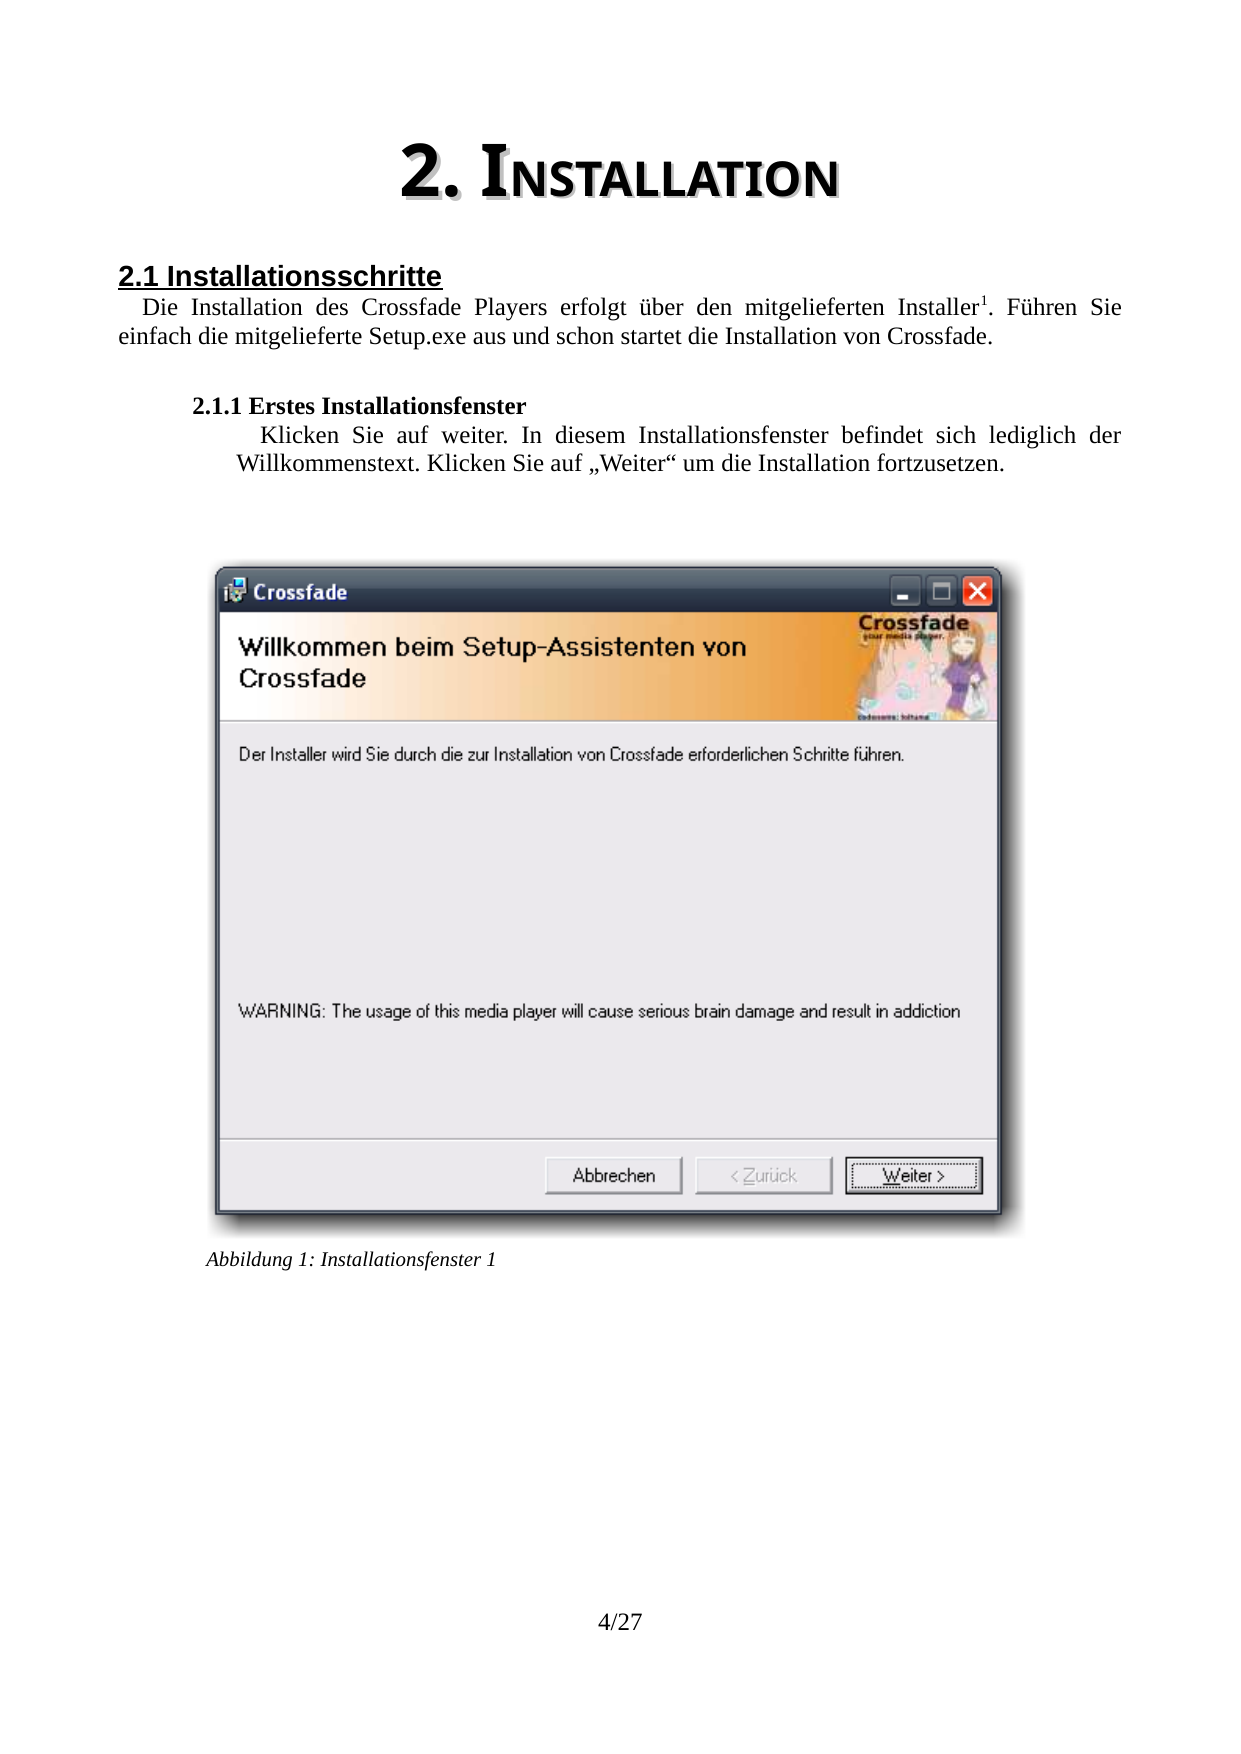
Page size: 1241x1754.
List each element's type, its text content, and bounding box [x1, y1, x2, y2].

subtitle 2.1 Installationsschritte [118, 259, 1122, 292]
text Abbildung 1: Installationsfenster 1 [206, 1248, 1034, 1271]
subtitle 2. Installation [118, 118, 1122, 217]
picture [206, 556, 1035, 1248]
text Die Installation des Crossfade Players erfolgt über den mitgelieferten Installer1. Führen Sie einfach die mitgelieferte Setup.exe aus und schon startet die Installation von Crossfade. [118, 292, 1122, 350]
subtitle 2.1.1 Erstes Installationsfenster [118, 391, 1122, 420]
text Klicken Sie auf weiter. In diesem Installationsfenster befindet sich lediglich der Willkommenstext. Klicken Sie auf „Weiter“ um die Installation fortzusetzen. [236, 420, 1122, 477]
subtitle [206, 544, 1034, 556]
